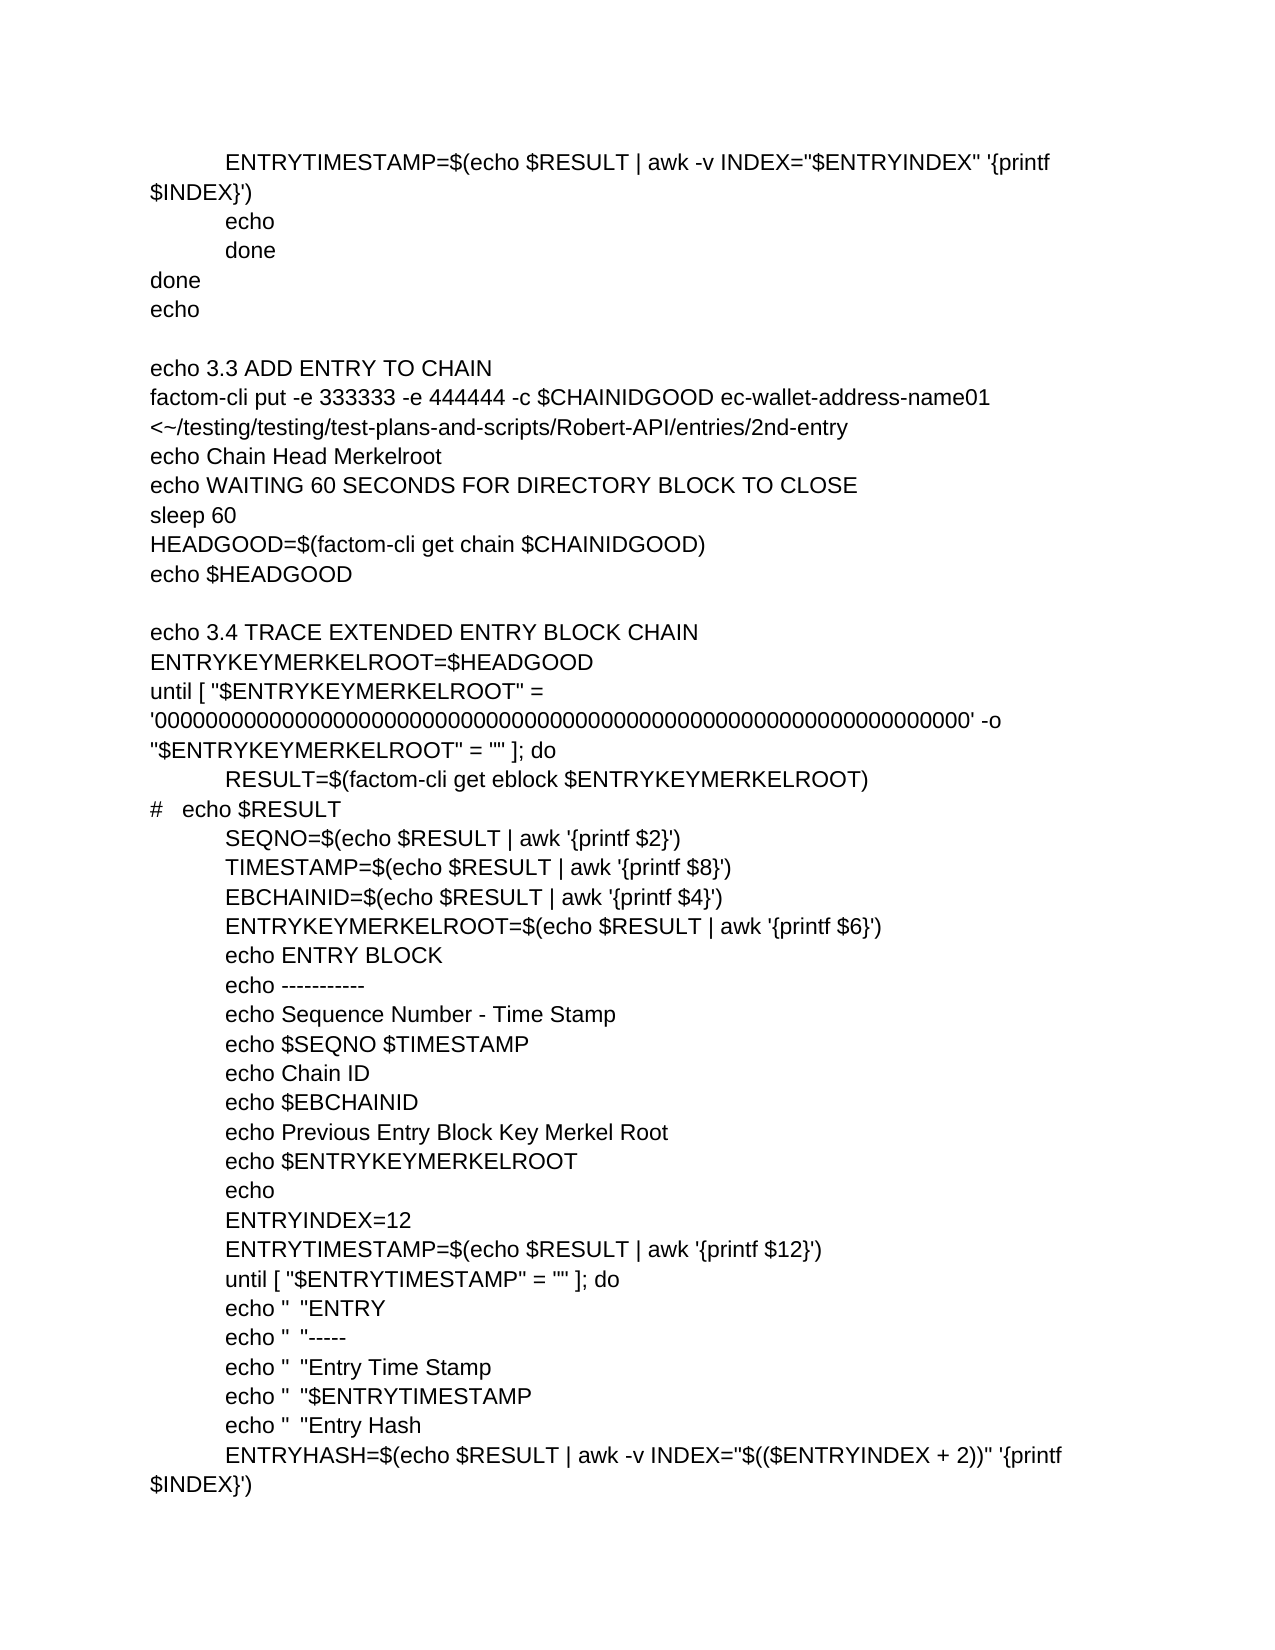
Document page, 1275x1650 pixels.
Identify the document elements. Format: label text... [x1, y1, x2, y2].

text echo ENTRY BLOCK [150, 943, 1125, 969]
text echo " "ENTRY [150, 1296, 1125, 1321]
text echo 3.4 TRACE EXTENDED ENTRY BLOCK CHAIN [150, 620, 1125, 646]
text until [ "$ENTRYTIMESTAMP" = "" ]; do [150, 1266, 1125, 1292]
text echo [150, 1178, 1125, 1204]
text echo $HEADGOOD [150, 561, 1125, 587]
text ENTRYTIMESTAMP=$(echo $RESULT | awk -v INDEX="$ENTRYINDEX" '{printf $INDEX}') [150, 150, 1125, 205]
text EBCHAINID=$(echo $RESULT | awk '{printf $4}') [150, 884, 1125, 910]
text ENTRYKEYMERKELROOT=$HEADGOOD [150, 649, 1125, 675]
text ENTRYHASH=$(echo $RESULT | awk -v INDEX="$(($ENTRYINDEX + 2))" '{printf $INDEX}') [150, 1442, 1125, 1497]
text echo " "Entry Time Stamp [150, 1354, 1125, 1380]
text echo $EBCHAINID [150, 1090, 1125, 1116]
text RESULT=$(factom-cli get eblock $ENTRYKEYMERKELROOT) [150, 767, 1125, 792]
text sleep 60 [150, 502, 1125, 528]
text echo " "----- [150, 1325, 1125, 1351]
text echo $SEQNO $TIMESTAMP [150, 1031, 1125, 1057]
text factom-cli put -e 333333 -e 444444 -c $CHAINIDGOOD ec-wallet-address-name01 <~/testing/testing/test-plans-and-scripts/Robert-API/entries/2nd-entry [150, 385, 1125, 440]
text ENTRYINDEX=12 [150, 1207, 1125, 1233]
text until [ "$ENTRYKEYMERKELROOT" = '0000000000000000000000000000000000000000000000000000000000000000' -o "$ENTRYKEYMERKELROOT" = "" ]; do [150, 679, 1125, 763]
text # echo $RESULT [150, 796, 1125, 822]
text echo WAITING 60 SECONDS FOR DIRECTORY BLOCK TO CLOSE [150, 473, 1125, 499]
text ENTRYTIMESTAMP=$(echo $RESULT | awk '{printf $12}') [150, 1237, 1125, 1262]
text echo " "$ENTRYTIMESTAMP [150, 1384, 1125, 1409]
text HEADGOOD=$(factom-cli get chain $CHAINIDGOOD) [150, 532, 1125, 557]
text echo 3.3 ADD ENTRY TO CHAIN [150, 356, 1125, 381]
text echo Previous Entry Block Key Merkel Root [150, 1119, 1125, 1145]
text echo ----------- [150, 972, 1125, 998]
text echo Chain ID [150, 1061, 1125, 1086]
text echo [150, 297, 1125, 322]
text done [150, 238, 1125, 264]
text echo " "Entry Hash [150, 1413, 1125, 1439]
text echo $ENTRYKEYMERKELROOT [150, 1149, 1125, 1174]
text echo [150, 209, 1125, 234]
text echo Sequence Number - Time Stamp [150, 1002, 1125, 1027]
text echo Chain Head Merkelroot [150, 444, 1125, 469]
text ENTRYKEYMERKELROOT=$(echo $RESULT | awk '{printf $6}') [150, 914, 1125, 939]
text SEQNO=$(echo $RESULT | awk '{printf $2}') [150, 826, 1125, 851]
text TIMESTAMP=$(echo $RESULT | awk '{printf $8}') [150, 855, 1125, 881]
text done [150, 267, 1125, 293]
